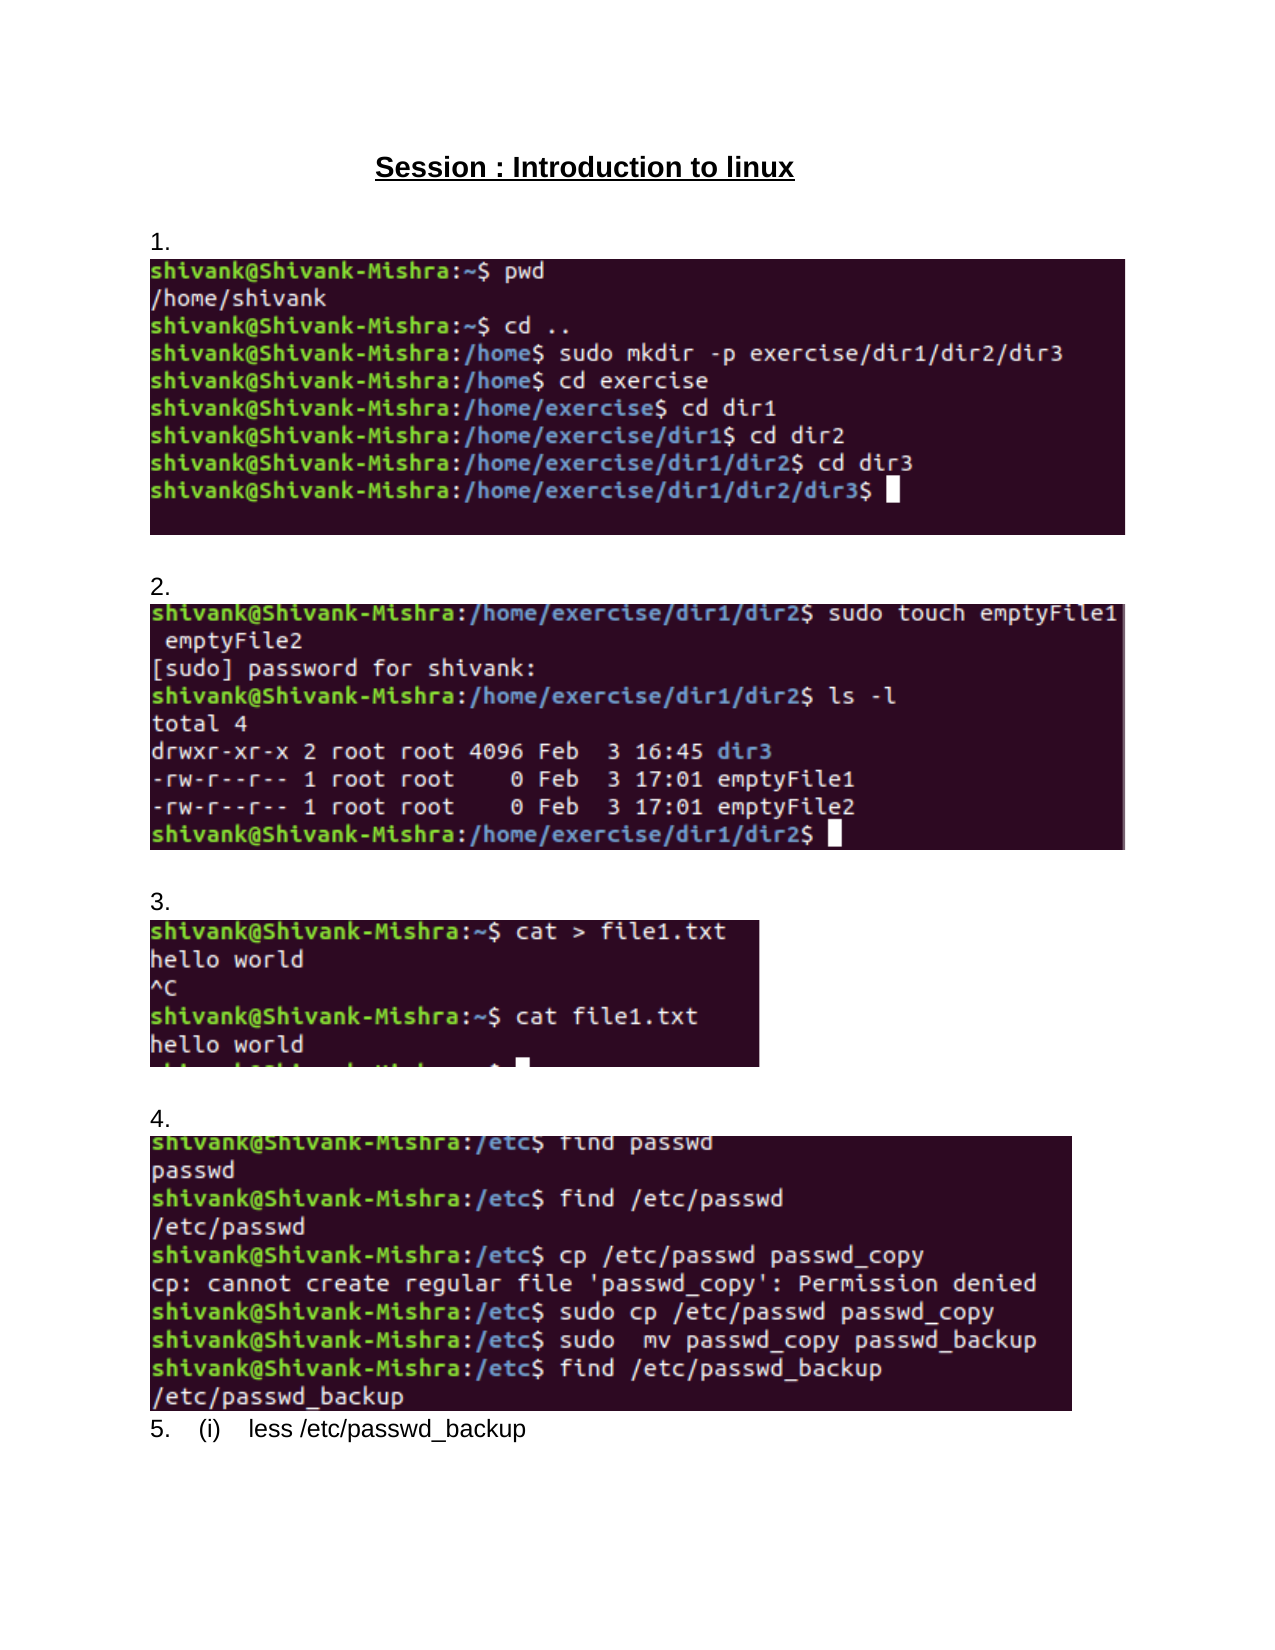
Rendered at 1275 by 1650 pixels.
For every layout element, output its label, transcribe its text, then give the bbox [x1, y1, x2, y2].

text 5. (i) less /etc/passwd_backup [150, 1414, 1125, 1443]
picture [150, 604, 1125, 850]
text 1. [150, 227, 1125, 259]
text Session : Introduction to linux [150, 150, 1125, 183]
text 3. [150, 887, 1125, 916]
text 2. [150, 572, 1125, 604]
picture [150, 920, 760, 1067]
text 4. [150, 1104, 1125, 1132]
picture [150, 1136, 1072, 1411]
picture [150, 259, 1125, 535]
